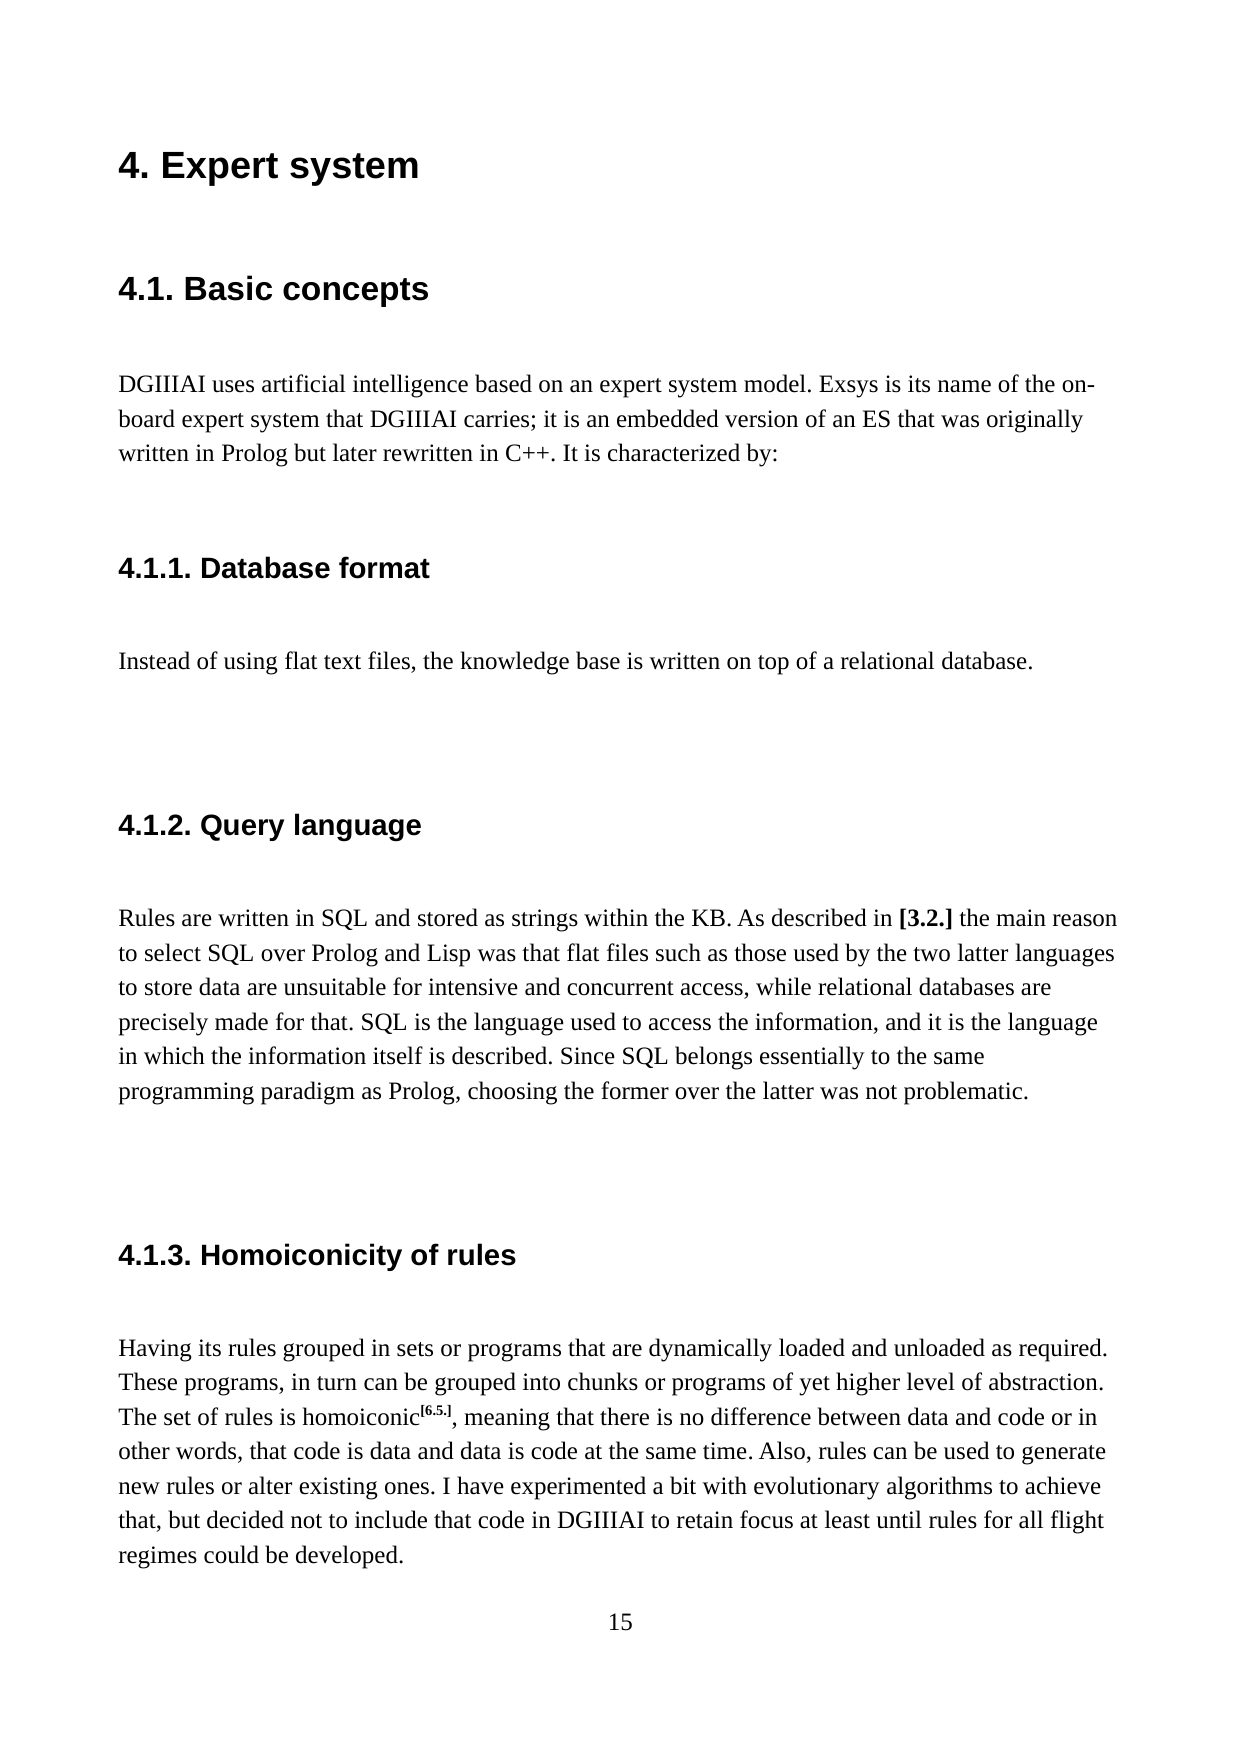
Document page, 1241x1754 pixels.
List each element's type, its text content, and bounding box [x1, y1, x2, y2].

text Instead of using flat text files, the knowledge base is written on top of a relational database. [118, 646, 1122, 675]
text Having its rules grouped in sets or programs that are dynamically loaded and unloaded as required. These programs, in turn can be grouped into chunks or programs of yet higher level of abstraction. The set of rules is homoiconic[6.5.], meaning that there is no difference between data and code or in other words, that code is data and data is code at the same time. Also, rules can be used to generate new rules or alter existing ones. I have experimented a bit with evolutionary algorithms to achieve that, but decided not to include that code in DGIIIAI to retain focus at least until rules for all flight regimes could be developed. [118, 1333, 1122, 1568]
subtitle 4. Expert system [118, 143, 1122, 187]
subtitle 4.1.3. Homoiconicity of rules [118, 1238, 1122, 1271]
subtitle 4.1. Basic concepts [118, 269, 1122, 308]
text Rules are written in SQL and stored as strings within the KB. As described in [3.2.] the main reason to select SQL over Prolog and Lisp was that flat files such as those used by the two latter languages to store data are unsuitable for intensive and concurrent access, while relational databases are precisely made for that. SQL is the language used to access the information, and it is the language in which the information itself is described. Since SQL belongs essentially to the same programming paradigm as Prolog, choosing the former over the latter was not problematic. [118, 903, 1122, 1104]
subtitle 4.1.1. Database format [118, 551, 1122, 585]
text DGIIIAI uses artificial intelligence based on an expert system model. Exsys is its name of the on-board expert system that DGIIIAI carries; it is an embedded version of an ES that was originally written in Prolog but later rewritten in C++. It is characterized by: [118, 369, 1122, 467]
subtitle 4.1.2. Query language [118, 808, 1122, 842]
